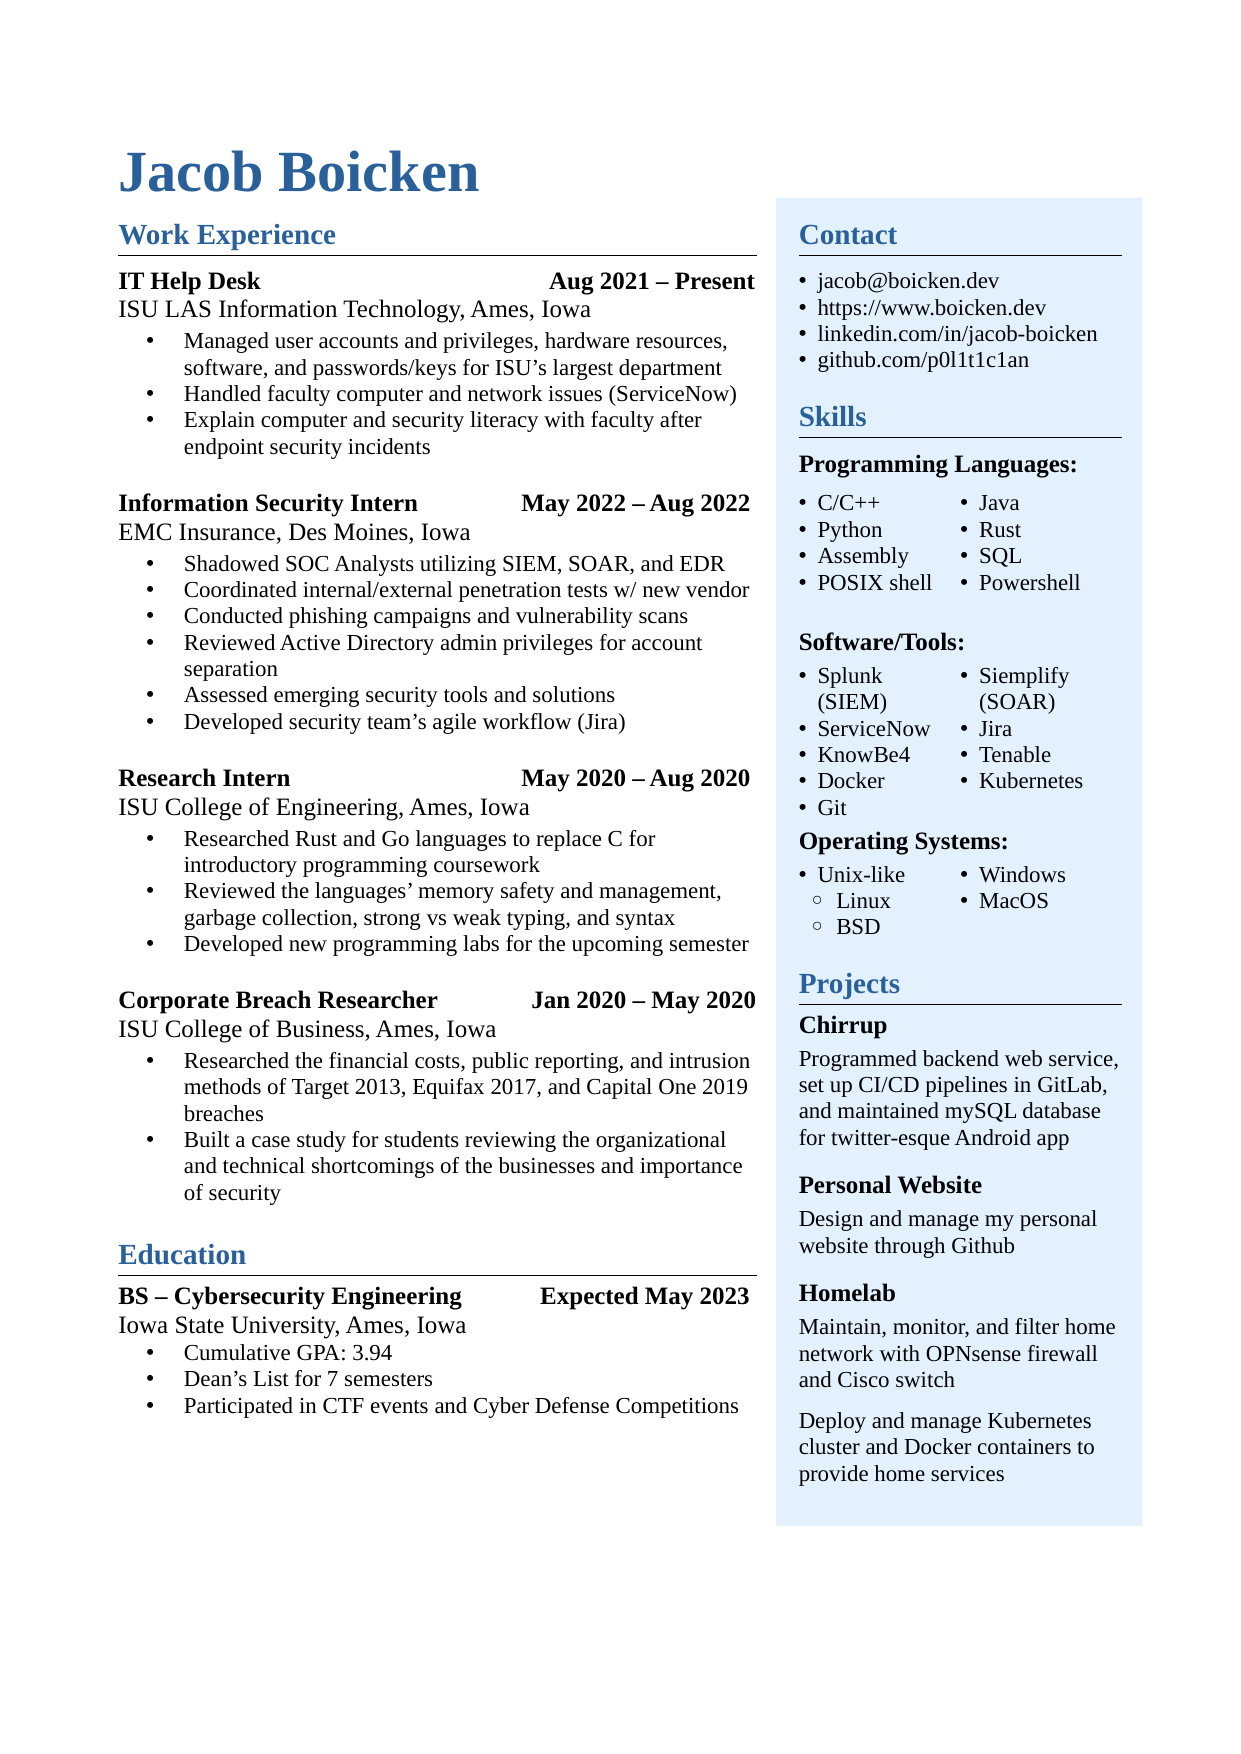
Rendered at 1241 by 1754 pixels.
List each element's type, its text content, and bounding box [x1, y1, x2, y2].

list Managed user accounts and privileges, hardware resources, software, and passwords/keys for ISU’s largest department [146, 327, 757, 380]
subtitle ISU College of Engineering, Ames, Iowa [118, 792, 757, 821]
list Participated in CTF events and Cyber Defense Competitions [146, 1392, 757, 1418]
subtitle Corporate Breach Researcher Jan 2020 – May 2020 [118, 985, 757, 1014]
list Assessed emerging security tools and solutions [146, 682, 757, 708]
subtitle Education [118, 1237, 757, 1275]
list Handled faculty computer and network issues (ServiceNow) [146, 380, 757, 407]
subtitle IT Help Desk Aug 2021 – Present [118, 266, 757, 294]
list Developed new programming labs for the upcoming semester [146, 930, 757, 957]
list Reviewed Active Directory admin privileges for account separation [146, 629, 757, 682]
list Conducted phishing campaigns and vulnerability scans [146, 602, 757, 629]
list Dean’s List for 7 semesters [146, 1365, 757, 1392]
text BS – Cybersecurity Engineering Expected May 2023 [118, 1281, 757, 1310]
list Coordinated internal/external penetration tests w/ new vendor [146, 576, 757, 602]
list Researched Rust and Go languages to replace C for introductory programming coursework [146, 825, 757, 877]
list Developed security team’s agile workflow (Jira) [146, 708, 757, 734]
list Researched the financial costs, public reporting, and intrusion methods of Target 2013, Equifax 2017, and Capital One 2019 breaches [146, 1047, 757, 1126]
list Explain computer and security literacy with faculty after endpoint security incidents [146, 407, 757, 459]
list Reviewed the languages’ memory safety and management, garbage collection, strong vs weak typing, and syntax [146, 877, 757, 930]
subtitle Research Intern May 2020 – Aug 2020 [118, 763, 757, 792]
subtitle ISU LAS Information Technology, Ames, Iowa [118, 294, 757, 323]
title Jacob Boicken [118, 137, 757, 204]
subtitle Work Experience [118, 217, 757, 255]
subtitle Information Security Intern May 2022 – Aug 2022 [118, 488, 757, 517]
subtitle EMC Insurance, Des Moines, Iowa [118, 517, 757, 546]
list Built a case study for students reviewing the organizational and technical shortcomings of the businesses and importance of security [146, 1126, 757, 1205]
text Iowa State University, Ames, Iowa [118, 1310, 757, 1339]
subtitle ISU College of Business, Ames, Iowa [118, 1014, 757, 1043]
list Shadowed SOC Analysts utilizing SIEM, SOAR, and EDR [146, 550, 757, 576]
list Cumulative GPA: 3.94 [146, 1339, 757, 1365]
